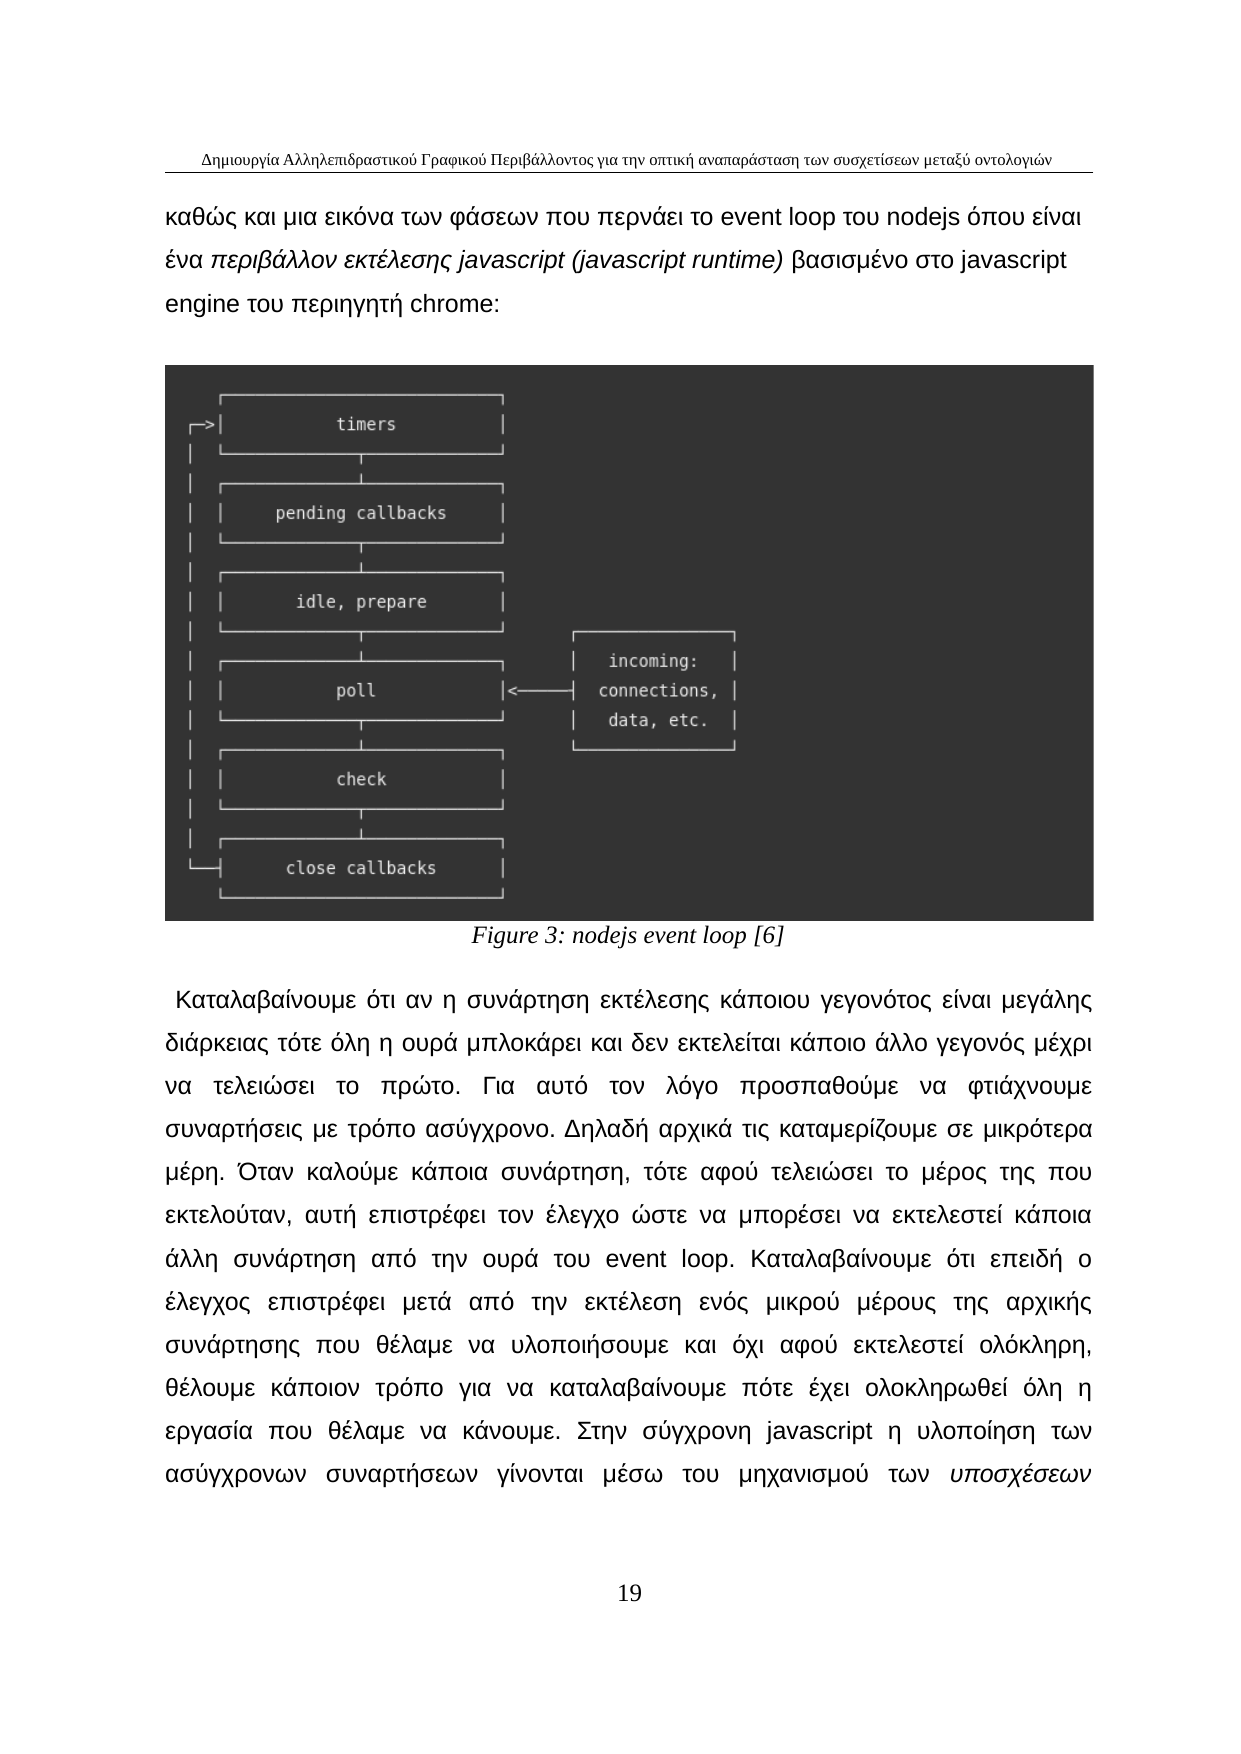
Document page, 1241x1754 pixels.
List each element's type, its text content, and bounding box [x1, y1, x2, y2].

text Figure 3: nodejs event loop [6] [165, 921, 1093, 949]
text Καταλαβαίνουμε ότι αν η συνάρτηση εκτέλεσης κάποιου γεγονότος είναι μεγάλης διάρκειας τότε όλη η ουρά μπλοκάρει και δεν εκτελείται κάποιο άλλο γεγονός μέχρι να τελειώσει το πρώτο. Για αυτό τον λόγο προσπαθούμε να φτιάχνουμε συναρτήσεις με τρόπο ασύγχρονο. Δηλαδή αρχικά τις καταμερίζουμε σε μικρότερα μέρη. Όταν καλούμε κάποια συνάρτηση, τότε αφού τελειώσει το μέρος της που εκτελούταν, αυτή επιστρέφει τον έλεγχο ώστε να μπορέσει να εκτελεστεί κάποια άλλη συνάρτηση από την ουρά του event loop. Καταλαβαίνουμε ότι επειδή ο έλεγχος επιστρέφει μετά από την εκτέλεση ενός μικρού μέρους της αρχικής συνάρτησης που θέλαμε να υλοποιήσουμε και όχι αφού εκτελεστεί ολόκληρη, θέλουμε κάποιον τρόπο για να καταλαβαίνουμε πότε έχει ολοκληρωθεί όλη η εργασία που θέλαμε να κάνουμε. Στην σύγχρονη javascript η υλοποίηση των ασύγχρονων συναρτήσεων γίνονται μέσω του μηχανισμού των υποσχέσεων [165, 985, 1093, 1488]
picture [165, 365, 1094, 921]
text καθώς και μια εικόνα των φάσεων που περνάει το event loop του nodejs όπου είναι ένα περιβάλλον εκτέλεσης javascript (javascript runtime) βασισμένο στο javascript engine του περιηγητή chrome: [165, 202, 1093, 317]
